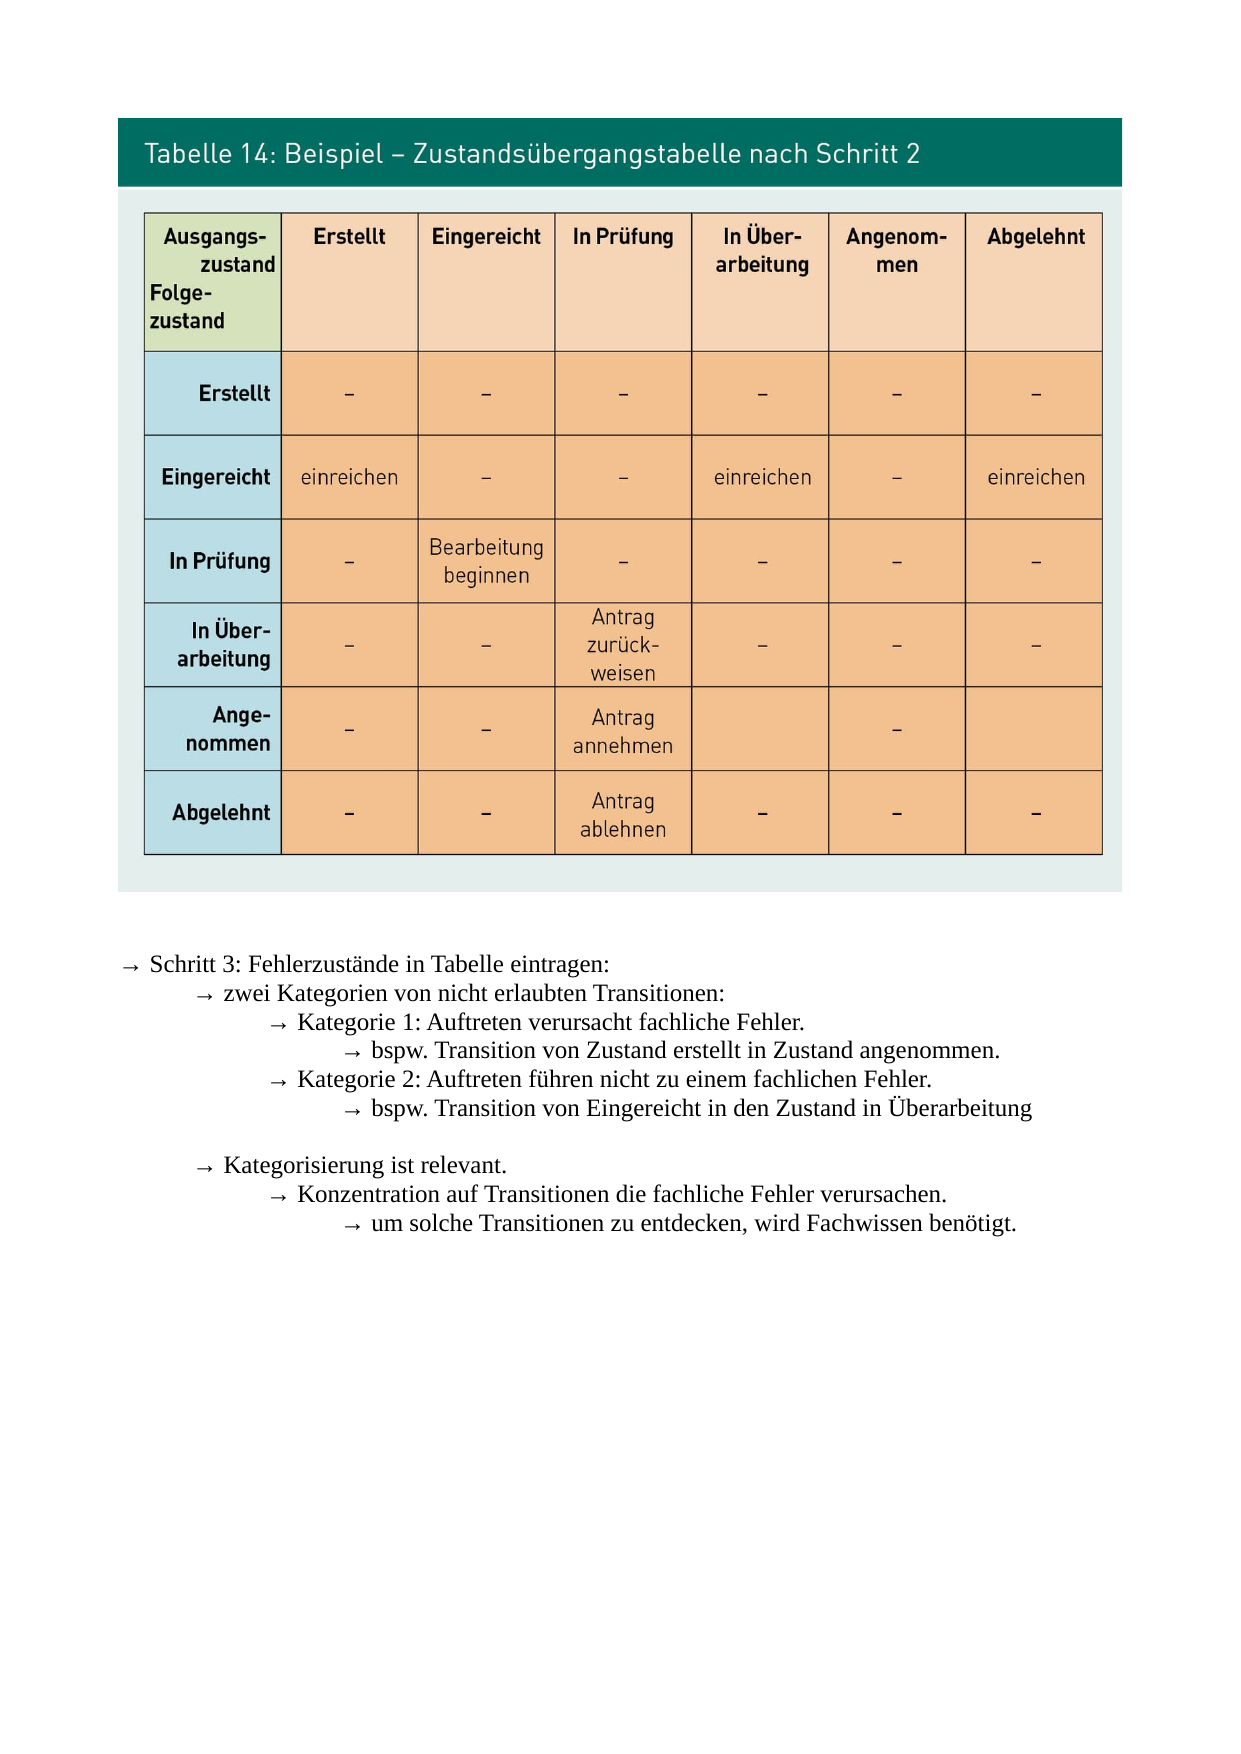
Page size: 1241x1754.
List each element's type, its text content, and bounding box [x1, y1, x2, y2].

text → um solche Transitionen zu entdecken, wird Fachwissen benötigt. [118, 1208, 1122, 1237]
text → Kategorie 1: Auftreten verursacht fachliche Fehler. [118, 1007, 1122, 1036]
text → Konzentration auf Transitionen die fachliche Fehler verursachen. [118, 1179, 1122, 1208]
text → Schritt 3: Fehlerzustände in Tabelle eintragen: [118, 949, 1122, 978]
text → zwei Kategorien von nicht erlaubten Transitionen: [118, 978, 1122, 1007]
text → Kategorisierung ist relevant. [118, 1151, 1122, 1179]
picture [118, 118, 1123, 892]
text → Kategorie 2: Auftreten führen nicht zu einem fachlichen Fehler. [118, 1064, 1122, 1093]
text → bspw. Transition von Zustand erstellt in Zustand angenommen. [118, 1036, 1122, 1064]
text → bspw. Transition von Eingereicht in den Zustand in Überarbeitung [118, 1093, 1122, 1122]
